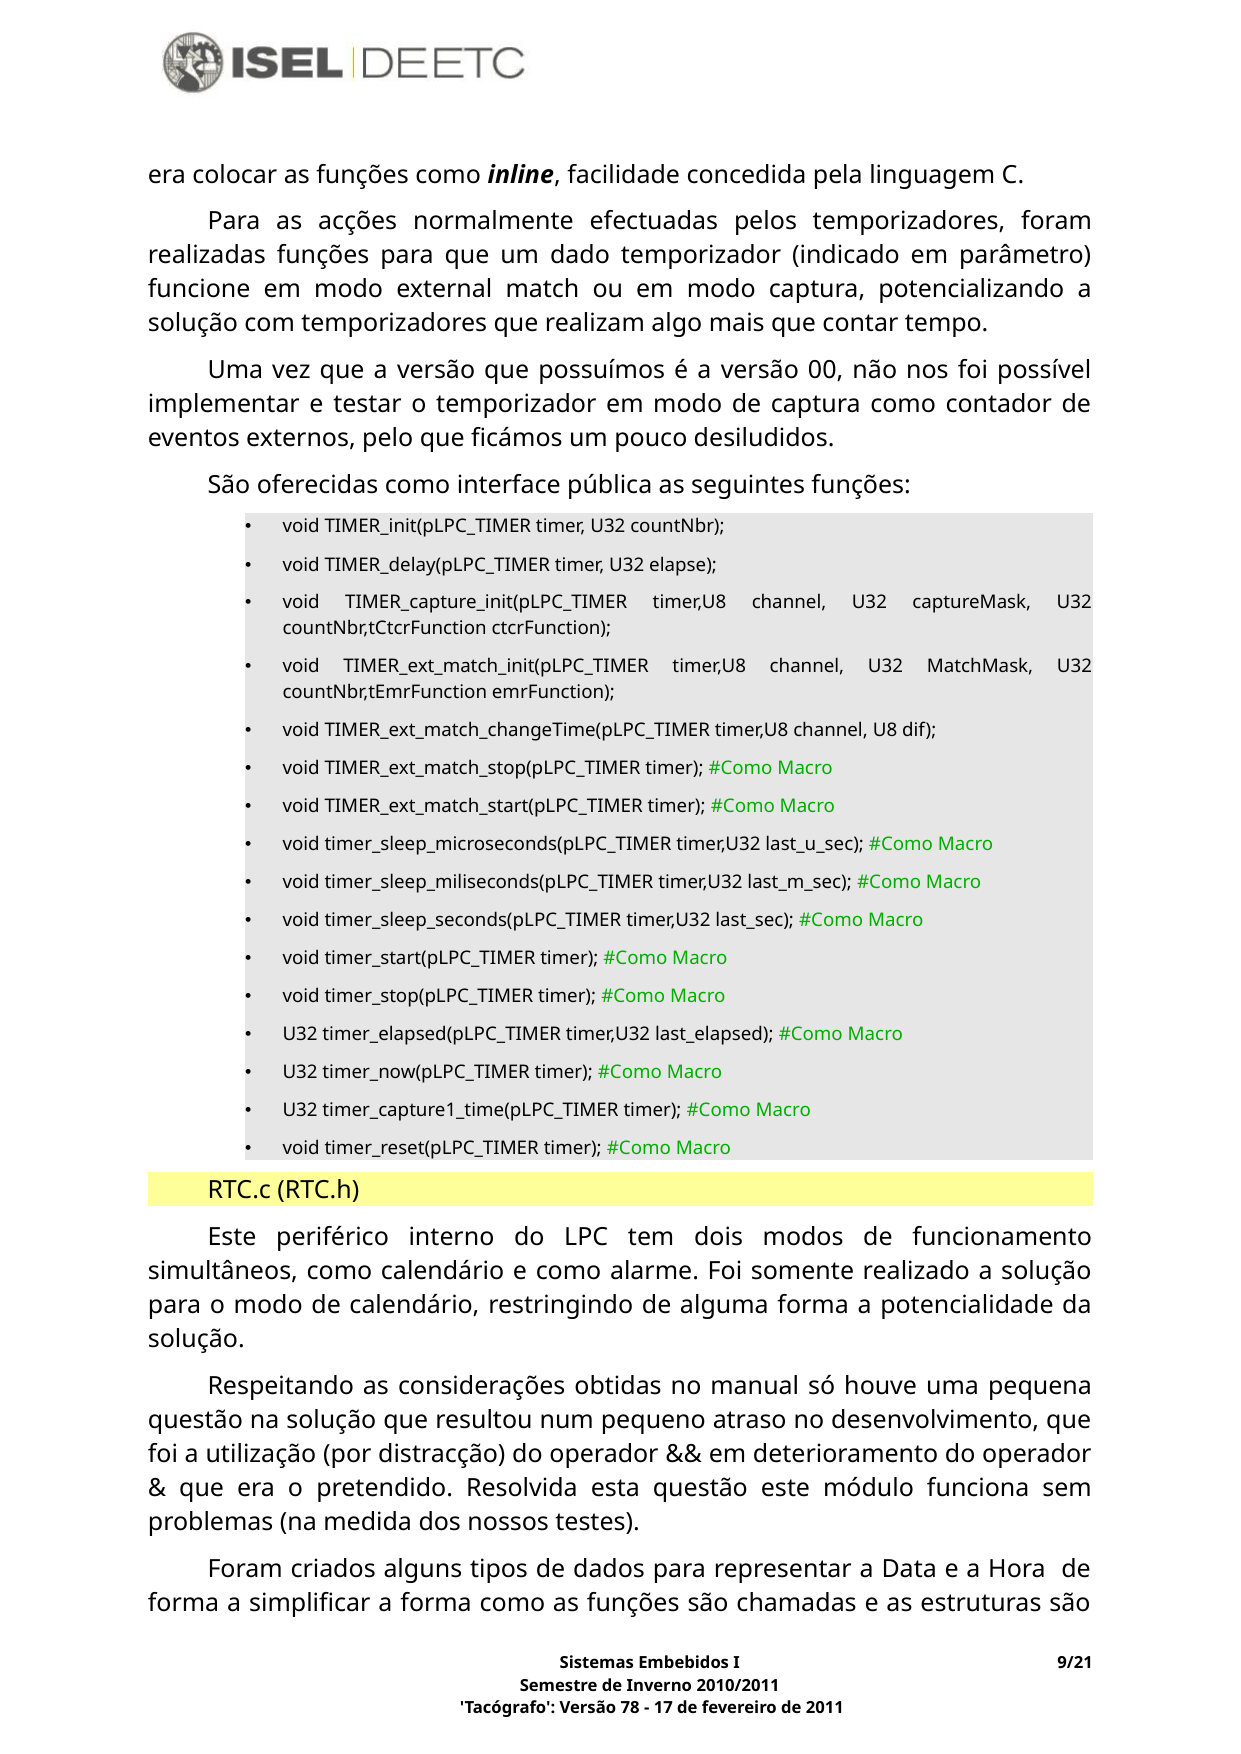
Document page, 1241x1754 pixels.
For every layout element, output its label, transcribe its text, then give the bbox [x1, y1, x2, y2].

picture [153, 17, 555, 118]
list void timer_stop(pLPC_TIMER timer); #Como Macro [245, 982, 1093, 1008]
list void timer_sleep_miliseconds(pLPC_TIMER timer,U32 last_m_sec); #Como Macro [245, 868, 1093, 893]
text Uma vez que a versão que possuímos é a versão 00, não nos foi possível implementar e testar o temporizador em modo de captura como contador de eventos externos, pelo que ficámos um pouco desiludidos. [148, 352, 1093, 454]
text era colocar as funções como inline, facilidade concedida pela linguagem C. [148, 156, 1093, 190]
list void TIMER_ext_match_start(pLPC_TIMER timer); #Como Macro [245, 792, 1093, 817]
list U32 timer_capture1_time(pLPC_TIMER timer); #Como Macro [245, 1096, 1093, 1122]
text São oferecidas como interface pública as seguintes funções: [148, 466, 1093, 500]
text Respeitando as considerações obtidas no manual só houve uma pequena questão na solução que resultou num pequeno atraso no desenvolvimento, que foi a utilização (por distracção) do operador && em deterioramento do operador & que era o pretendido. Resolvida esta questão este módulo funciona sem problemas (na medida dos nossos testes). [148, 1367, 1093, 1538]
text Para as acções normalmente efectuadas pelos temporizadores, foram realizadas funções para que um dado temporizador (indicado em parâmetro) funcione em modo external match ou em modo captura, potencializando a solução com temporizadores que realizam algo mais que contar tempo. [148, 203, 1093, 339]
list void TIMER_ext_match_changeTime(pLPC_TIMER timer,U8 channel, U8 dif); [245, 716, 1093, 741]
text RTC.c (RTC.h) [148, 1172, 1093, 1206]
text Foram criados alguns tipos de dados para representar a Data e a Hora de forma a simplificar a forma como as funções são chamadas e as estruturas são iniciadas/afectadas. [148, 1550, 1093, 1618]
list U32 timer_now(pLPC_TIMER timer); #Como Macro [245, 1058, 1093, 1084]
list void timer_reset(pLPC_TIMER timer); #Como Macro [245, 1134, 1093, 1160]
text Este periférico interno do LPC tem dois modos de funcionamento simultâneos, como calendário e como alarme. Foi somente realizado a solução para o modo de calendário, restringindo de alguma forma a potencialidade da solução. [148, 1219, 1093, 1355]
list void timer_sleep_microseconds(pLPC_TIMER timer,U32 last_u_sec); #Como Macro [245, 830, 1093, 856]
list void timer_sleep_seconds(pLPC_TIMER timer,U32 last_sec); #Como Macro [245, 906, 1093, 932]
list U32 timer_elapsed(pLPC_TIMER timer,U32 last_elapsed); #Como Macro [245, 1020, 1093, 1046]
list void TIMER_ext_match_stop(pLPC_TIMER timer); #Como Macro [245, 754, 1093, 779]
list void TIMER_capture_init(pLPC_TIMER timer,U8 channel, U32 captureMask, U32 countNbr,tCtcrFunction ctcrFunction); [245, 589, 1093, 640]
list void TIMER_ext_match_init(pLPC_TIMER timer,U8 channel, U32 MatchMask, U32 countNbr,tEmrFunction emrFunction); [245, 652, 1093, 703]
list void TIMER_init(pLPC_TIMER timer, U32 countNbr); [245, 513, 1093, 538]
list void TIMER_delay(pLPC_TIMER timer, U32 elapse); [245, 551, 1093, 576]
list void timer_start(pLPC_TIMER timer); #Como Macro [245, 944, 1093, 969]
